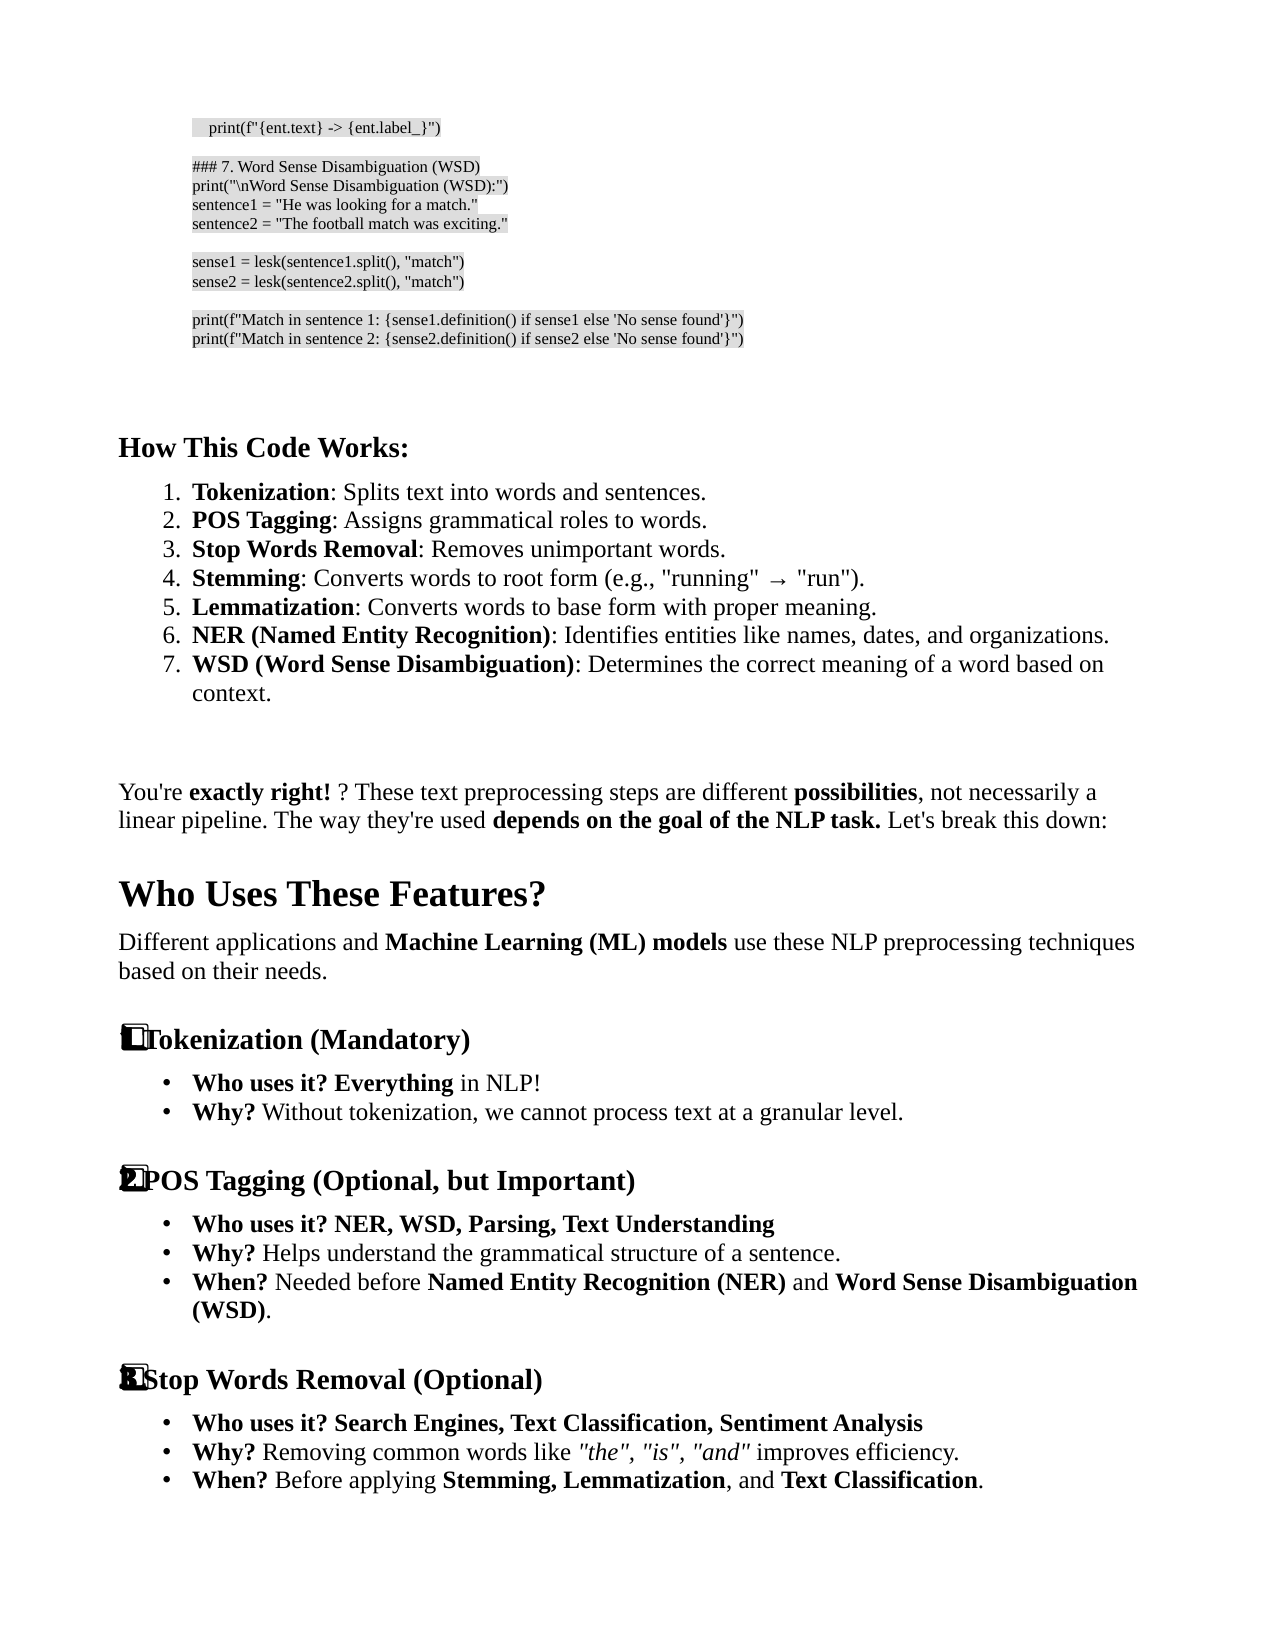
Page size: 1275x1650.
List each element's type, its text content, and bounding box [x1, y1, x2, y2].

list Who uses it? Search Engines, Text Classification, Sentiment Analysis [162, 1408, 1157, 1437]
text sense2 = lesk(sentence2.split(), "match") [192, 271, 1157, 291]
subtitle 3️⃣ Stop Words Removal (Optional) [118, 1362, 1157, 1395]
text sentence2 = "The football match was exciting." [192, 214, 1157, 233]
text sense1 = lesk(sentence1.split(), "match") [192, 252, 1157, 271]
text sentence1 = "He was looking for a match." [192, 195, 1157, 214]
text print(f"Match in sentence 1: {sense1.definition() if sense1 else 'No sense found'}") [192, 310, 1157, 329]
list NER (Named Entity Recognition): Identifies entities like names, dates, and organizations. [162, 620, 1157, 649]
text You're exactly right! ? These text preprocessing steps are different possibilities, not necessarily a linear pipeline. The way they're used depends on the goal of the NLP task. Let's break this down: [118, 777, 1157, 834]
subtitle Who Uses These Features? [118, 872, 1157, 915]
text print("\nWord Sense Disambiguation (WSD):") [192, 176, 1157, 195]
list POS Tagging: Assigns grammatical roles to words. [162, 505, 1157, 534]
list Why? Without tokenization, we cannot process text at a granular level. [162, 1097, 1157, 1126]
subtitle 2️⃣ POS Tagging (Optional, but Important) [118, 1163, 1157, 1197]
text ### 7. Word Sense Disambiguation (WSD) [192, 156, 1157, 176]
list Lemmatization: Converts words to base form with proper meaning. [162, 592, 1157, 620]
text print(f"Match in sentence 2: {sense2.definition() if sense2 else 'No sense found'}") [192, 329, 1157, 348]
list Why? Helps understand the grammatical structure of a sentence. [162, 1238, 1157, 1267]
list Who uses it? NER, WSD, Parsing, Text Understanding [162, 1209, 1157, 1238]
list WSD (Word Sense Disambiguation): Determines the correct meaning of a word based on context. [162, 649, 1157, 707]
list Why? Removing common words like "the", "is", "and" improves efficiency. [162, 1437, 1157, 1465]
list Stop Words Removal: Removes unimportant words. [162, 534, 1157, 563]
subtitle How This Code Works: [118, 431, 1157, 464]
list Who uses it? Everything in NLP! [162, 1068, 1157, 1097]
subtitle 1️⃣ Tokenization (Mandatory) [118, 1022, 1157, 1056]
list When? Before applying Stemming, Lemmatization, and Text Classification. [162, 1465, 1157, 1494]
list Stemming: Converts words to root form (e.g., "running" → "run"). [162, 563, 1157, 592]
text Different applications and Machine Learning (ML) models use these NLP preprocessing techniques based on their needs. [118, 927, 1157, 985]
list When? Needed before Named Entity Recognition (NER) and Word Sense Disambiguation (WSD). [162, 1267, 1157, 1324]
list Tokenization: Splits text into words and sentences. [162, 477, 1157, 505]
text print(f"{ent.text} -> {ent.label_}") [192, 118, 1157, 137]
